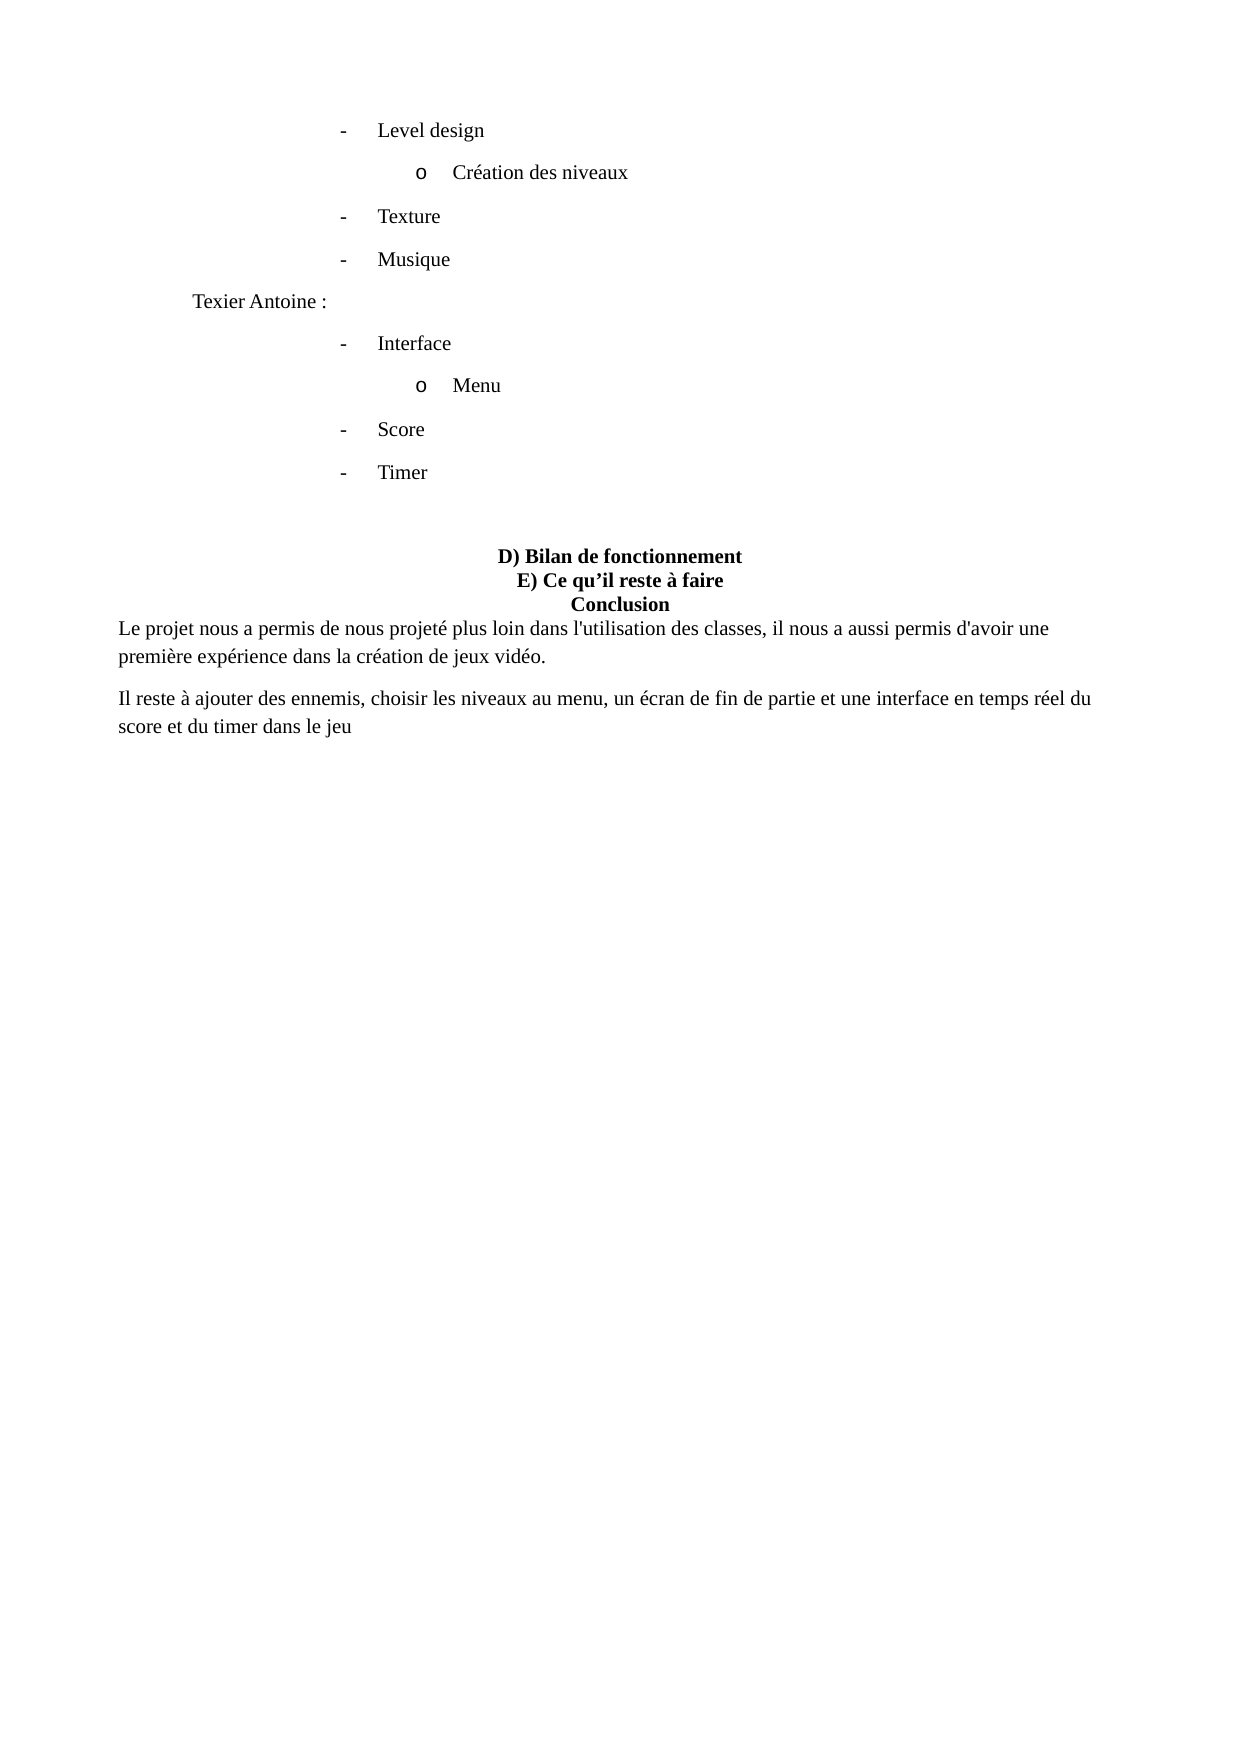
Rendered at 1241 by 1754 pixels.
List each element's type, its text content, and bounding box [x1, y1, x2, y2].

subtitle D) Bilan de fonctionnement [118, 544, 1122, 568]
list Musique [340, 247, 1122, 271]
list Score [340, 417, 1122, 441]
subtitle E) Ce qu’il reste à faire [118, 568, 1122, 592]
list Timer [340, 459, 1122, 484]
list Menu [415, 373, 1122, 399]
list Level design [340, 118, 1122, 142]
subtitle Conclusion [118, 592, 1122, 616]
text Le projet nous a permis de nous projeté plus loin dans l'utilisation des classes, il nous a aussi permis d'avoir une première expérience dans la création de jeux vidéo. [118, 616, 1122, 668]
text Il reste à ajouter des ennemis, choisir les niveaux au menu, un écran de fin de partie et une interface en temps réel du score et du timer dans le jeu [118, 686, 1122, 738]
list Texture [340, 204, 1122, 228]
list Interface [340, 331, 1122, 355]
text Texier Antoine : [118, 289, 1122, 313]
list Création des niveaux [415, 160, 1122, 186]
